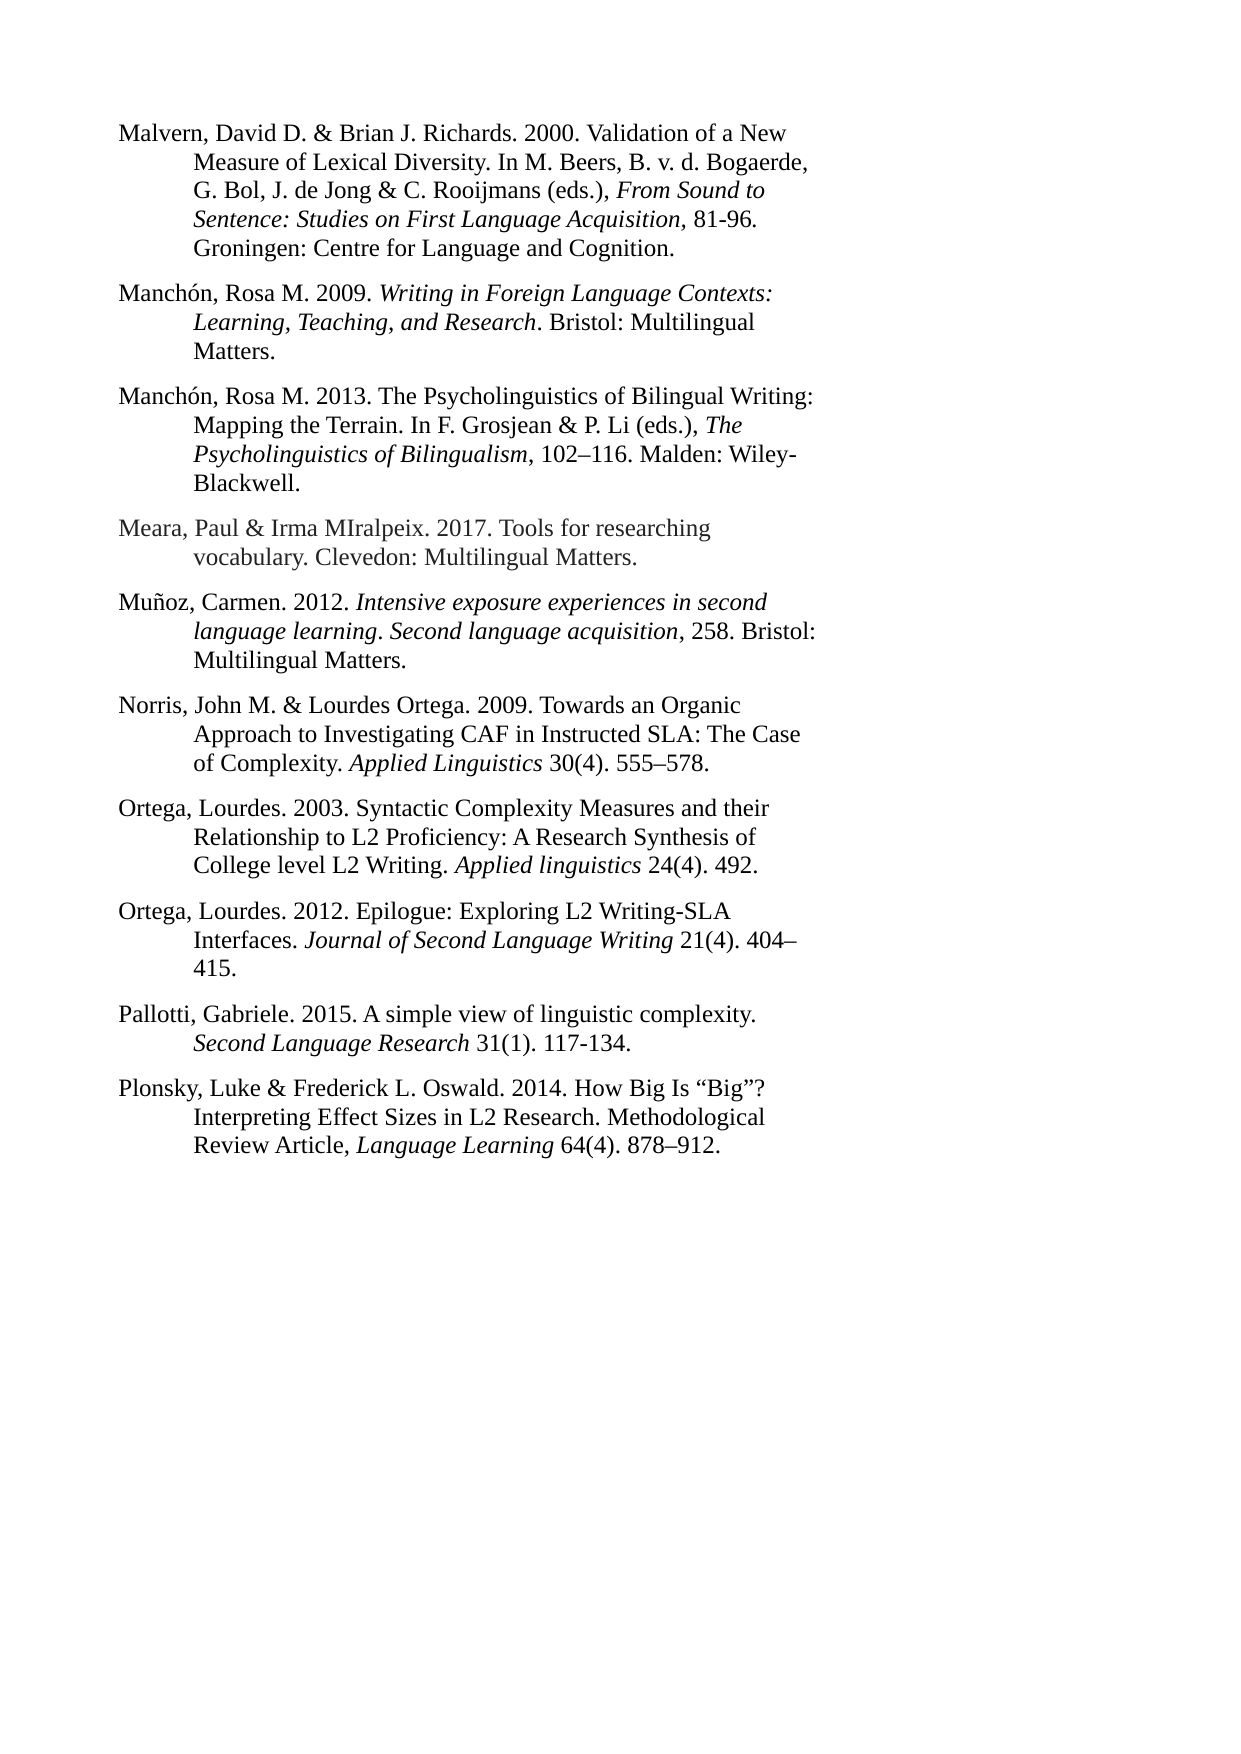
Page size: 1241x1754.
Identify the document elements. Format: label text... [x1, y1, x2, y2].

text Norris, John M. & Lourdes Ortega. 2009. Towards an Organic Approach to Investigating CAF in Instructed SLA: The Case of Complexity. Applied Linguistics 30(4). 555–578. [118, 690, 827, 776]
text Manchón, Rosa M. 2013. The Psycholinguistics of Bilingual Writing: Mapping the Terrain. In F. Grosjean & P. Li (eds.), The Psycholinguistics of Bilingualism, 102–116. Malden: Wiley-Blackwell. [118, 381, 827, 496]
text Pallotti, Gabriele. 2015. A simple view of linguistic complexity. Second Language Research 31(1). 117-134. [118, 999, 827, 1056]
text Muñoz, Carmen. 2012. Intensive exposure experiences in second language learning. Second language acquisition, 258. Bristol: Multilingual Matters. [118, 587, 827, 673]
text Plonsky, Luke & Frederick L. Oswald. 2014. How Big Is “Big”? Interpreting Effect Sizes in L2 Research. Methodological Review Article, Language Learning 64(4). 878–912. [118, 1073, 827, 1159]
text Manchón, Rosa M. 2009. Writing in Foreign Language Contexts: Learning, Teaching, and Research. Bristol: Multilingual Matters. [118, 278, 827, 365]
text Malvern, David D. & Brian J. Richards. 2000. Validation of a New Measure of Lexical Diversity. In M. Beers, B. v. d. Bogaerde, G. Bol, J. de Jong & C. Rooijmans (eds.), From Sound to Sentence: Studies on First Language Acquisition, 81-96. Groningen: Centre for Language and Cognition. [118, 118, 827, 262]
text Ortega, Lourdes. 2012. Epilogue: Exploring L2 Writing-SLA Interfaces. Journal of Second Language Writing 21(4). 404–415. [118, 896, 827, 982]
text Ortega, Lourdes. 2003. Syntactic Complexity Measures and their Relationship to L2 Proficiency: A Research Synthesis of College level L2 Writing. Applied linguistics 24(4). 492. [118, 793, 827, 879]
text Meara, Paul & Irma MIralpeix. 2017. Tools for researching vocabulary. Clevedon: Multilingual Matters. [118, 513, 827, 571]
